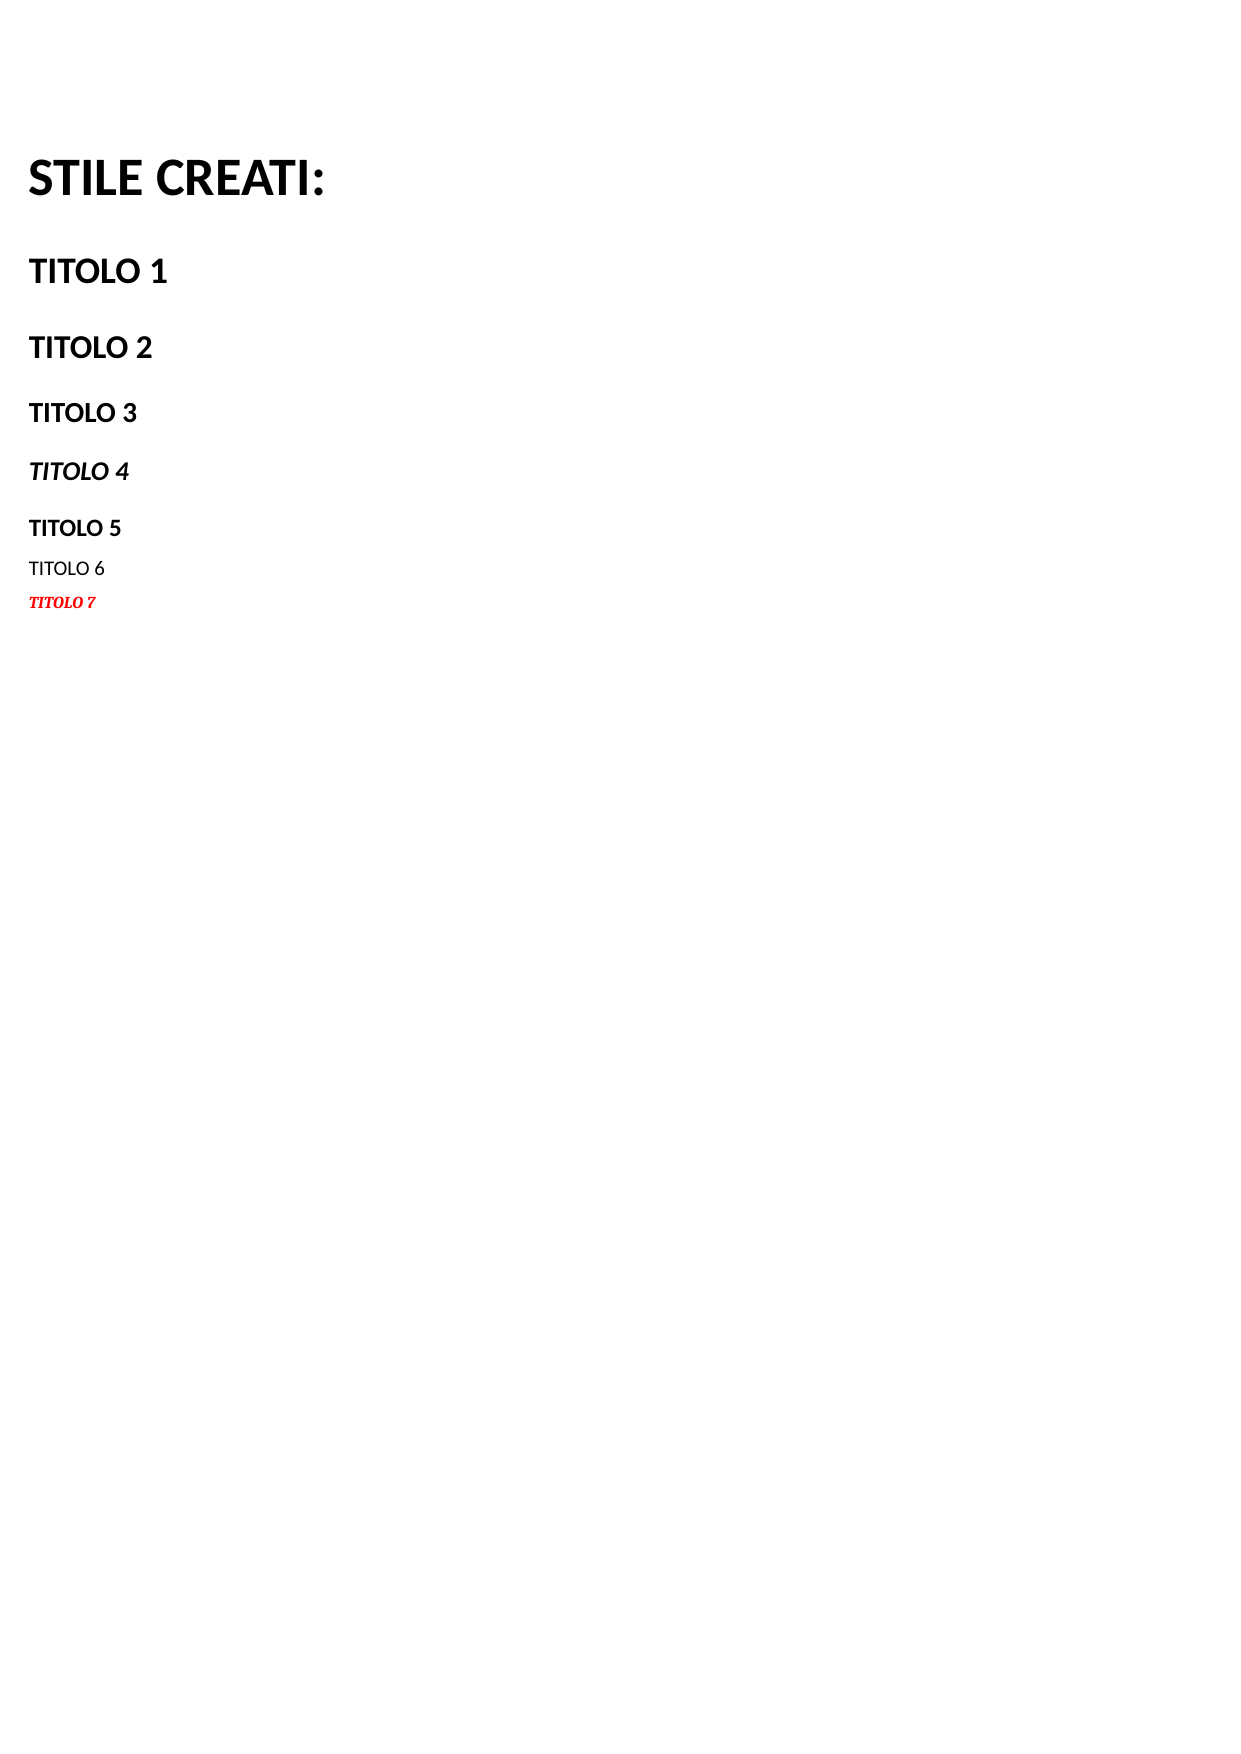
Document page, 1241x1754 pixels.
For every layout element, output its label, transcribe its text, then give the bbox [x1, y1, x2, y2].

subtitle TITOLO 4 [28, 454, 1122, 487]
subtitle TITOLO 7 [28, 593, 1122, 612]
subtitle TITOLO 3 [28, 394, 1122, 429]
subtitle TITOLO 6 [28, 555, 1122, 581]
subtitle STILE CREATI: [28, 143, 1122, 209]
subtitle TITOLO 1 [28, 247, 1122, 293]
subtitle TITOLO 2 [28, 326, 1122, 367]
subtitle TITOLO 5 [28, 512, 1122, 543]
